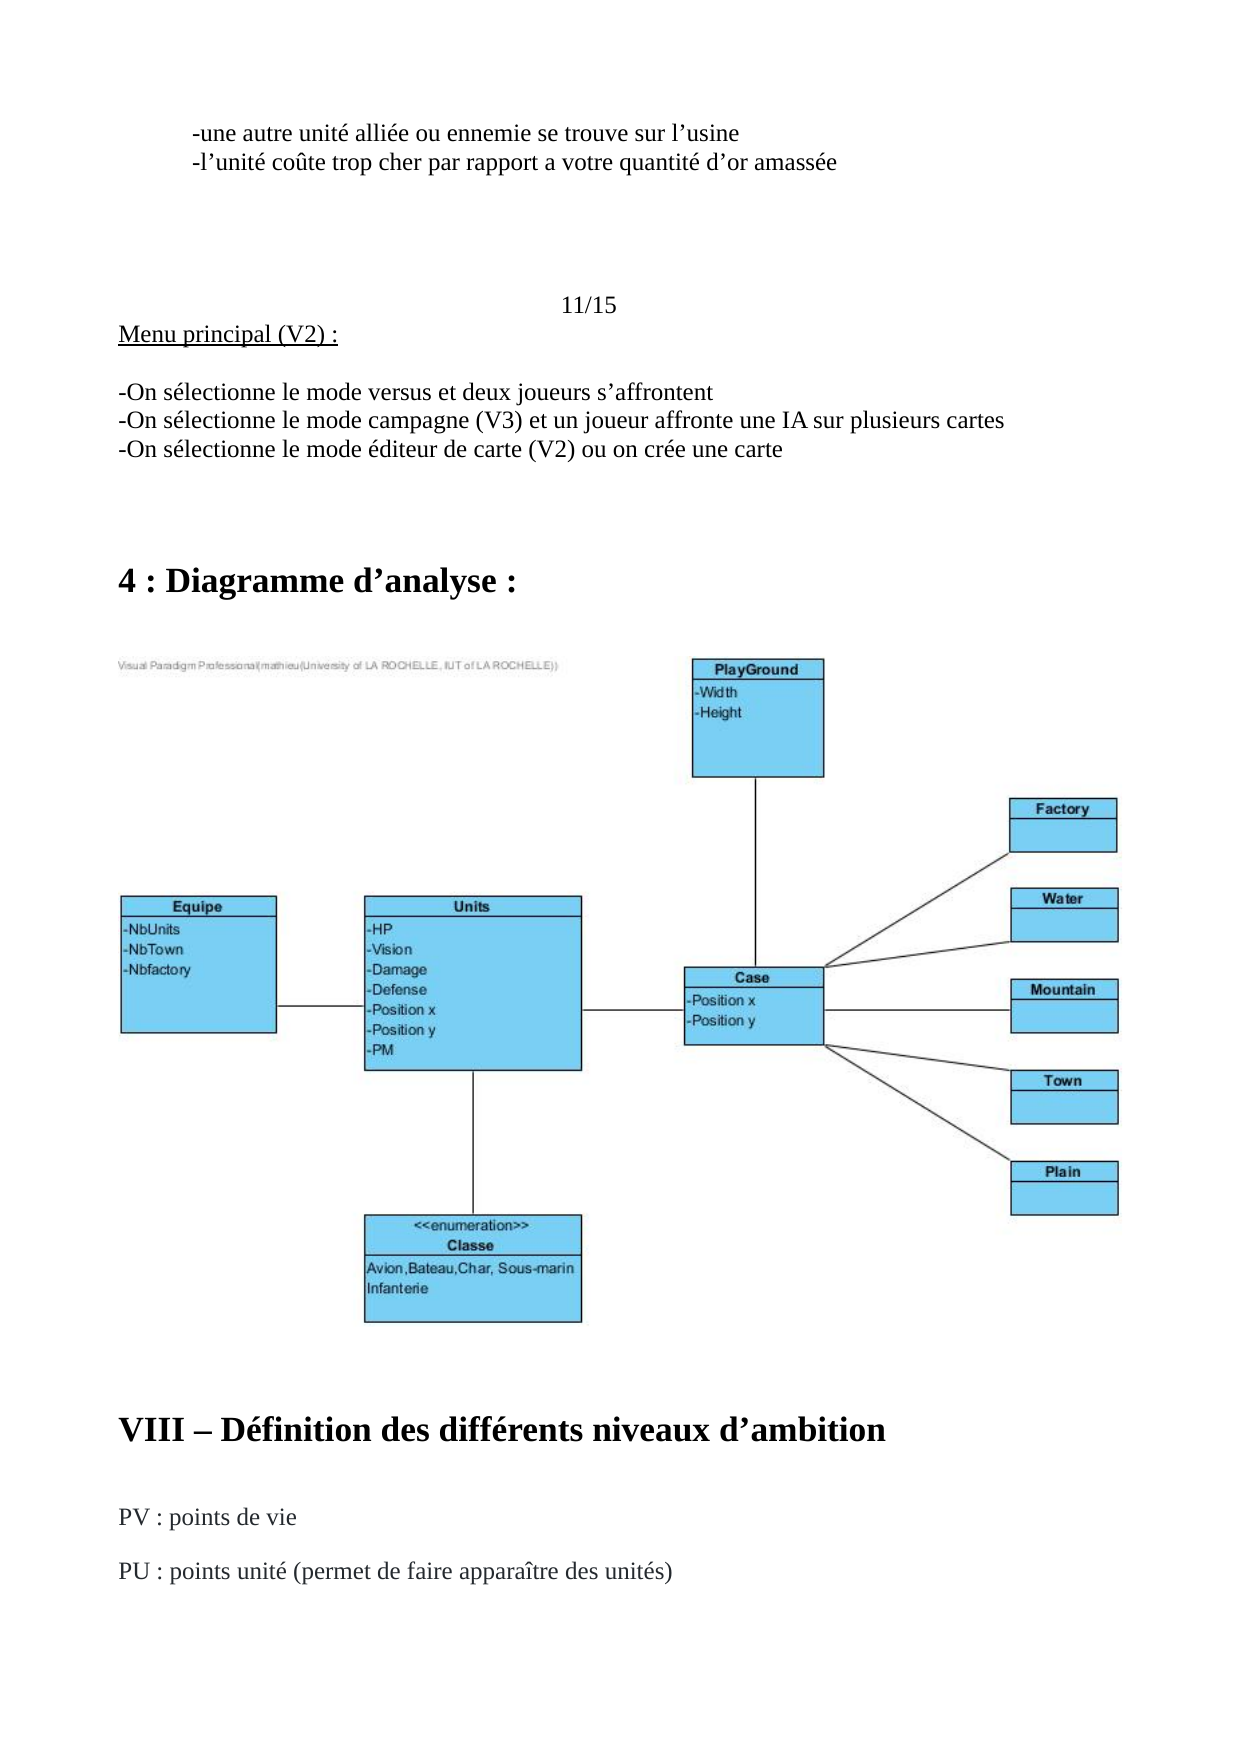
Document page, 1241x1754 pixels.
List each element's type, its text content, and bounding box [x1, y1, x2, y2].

text -On sélectionne le mode campagne (V3) et un joueur affronte une IA sur plusieurs cartes [118, 406, 1122, 434]
text -une autre unité alliée ou ennemie se trouve sur l’usine [118, 118, 1122, 147]
picture [118, 656, 1123, 1327]
text -On sélectionne le mode éditeur de carte (V2) ou on crée une carte [118, 434, 1122, 463]
text -l’unité coûte trop cher par rapport a votre quantité d’or amassée [118, 147, 1122, 176]
text Menu principal (V2) : [118, 319, 1122, 348]
text 4 : Diagramme d’analyse : [118, 559, 1122, 600]
text -On sélectionne le mode versus et deux joueurs s’affrontent [118, 377, 1122, 406]
text PU : points unité (permet de faire apparaître des unités) [118, 1556, 1122, 1585]
text 11/15 [118, 291, 1122, 319]
text PV : points de vie [118, 1502, 1122, 1531]
text VIII – Définition des différents niveaux d’ambition [118, 1408, 1122, 1449]
